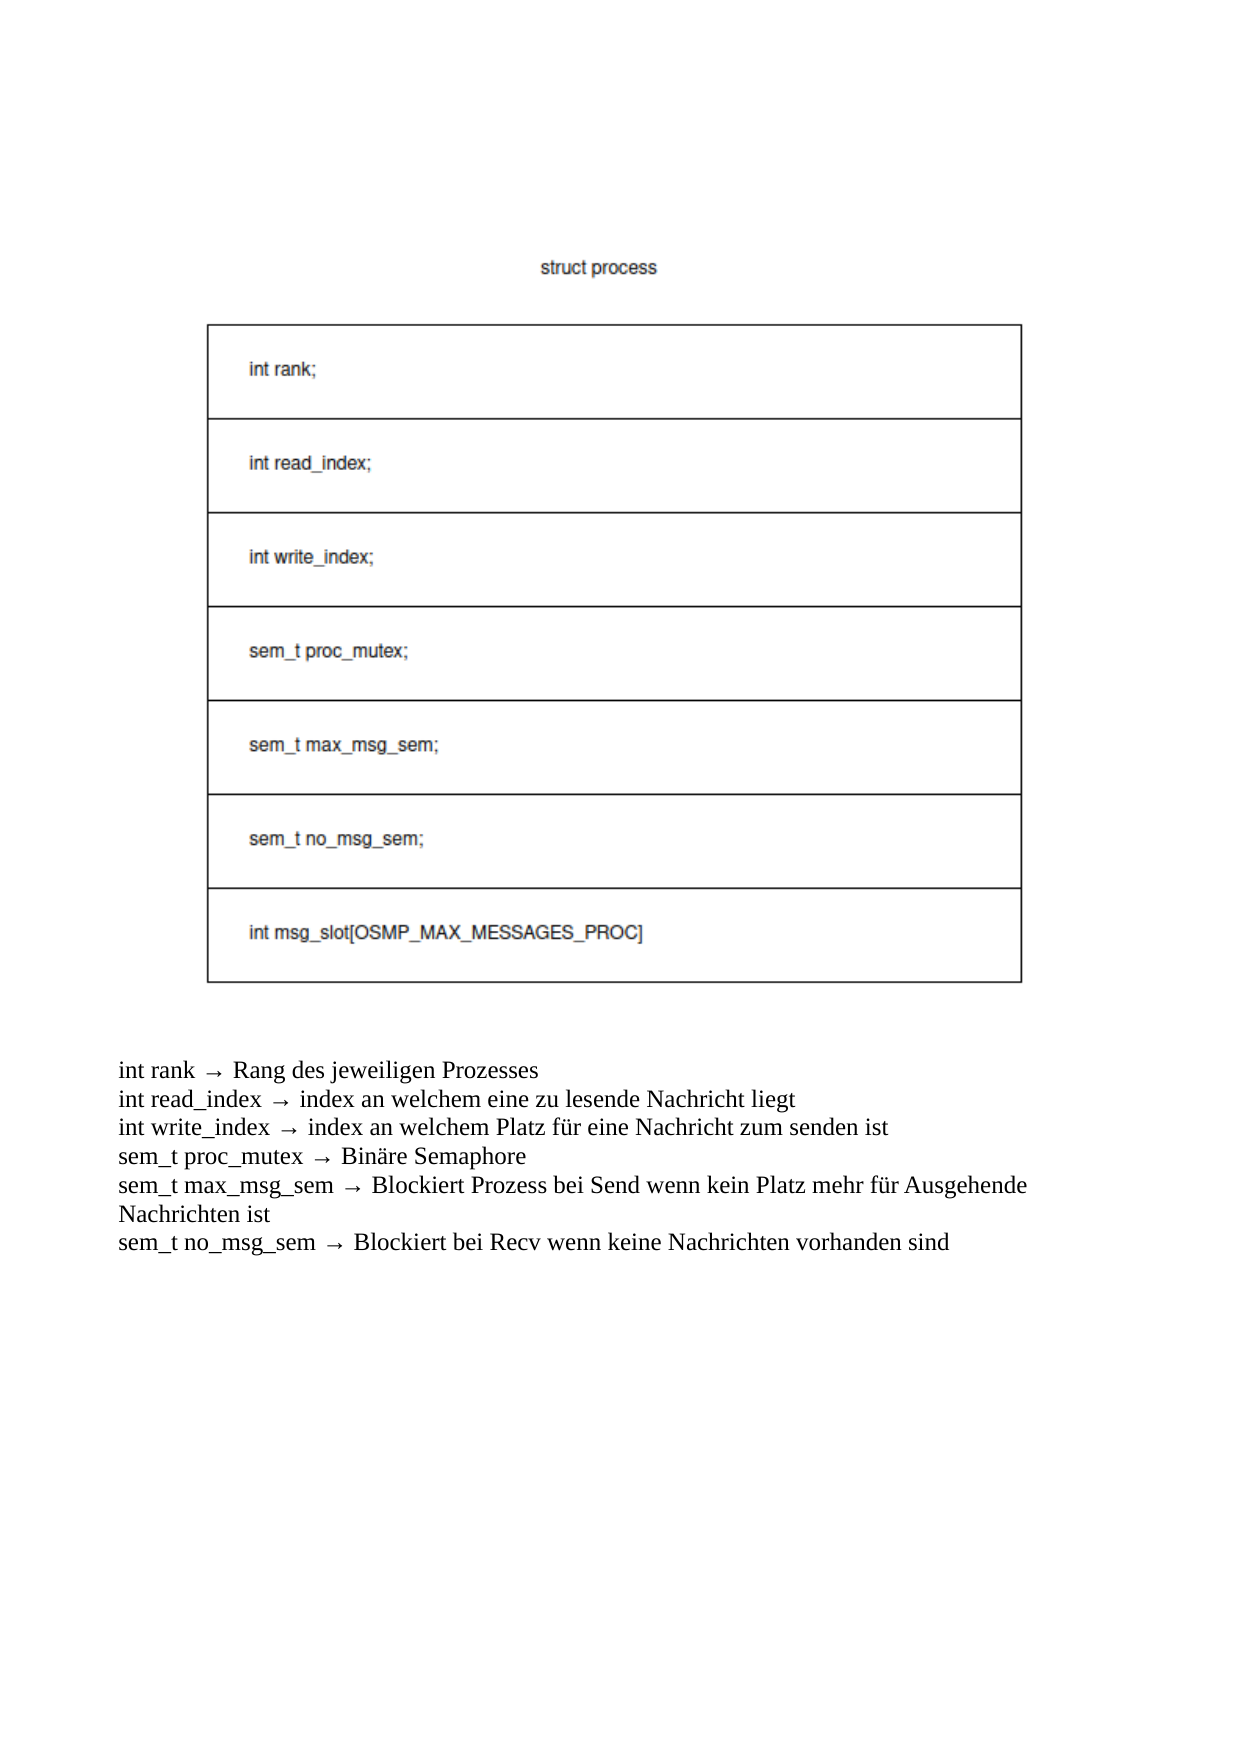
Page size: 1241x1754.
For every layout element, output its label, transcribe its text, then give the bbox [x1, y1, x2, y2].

text int write_index → index an welchem Platz für eine Nachricht zum senden ist [118, 1112, 1122, 1141]
text sem_t proc_mutex → Binäre Semaphore [118, 1141, 1122, 1170]
text int rank → Rang des jeweiligen Prozesses [118, 1055, 1122, 1084]
text int read_index → index an welchem eine zu lesende Nachricht liegt [118, 1084, 1122, 1112]
text sem_t max_msg_sem → Blockiert Prozess bei Send wenn kein Platz mehr für Ausgehende Nachrichten ist [118, 1170, 1122, 1227]
text sem_t no_msg_sem → Blockiert bei Recv wenn keine Nachrichten vorhanden sind [118, 1227, 1122, 1256]
picture [140, 229, 1085, 1027]
